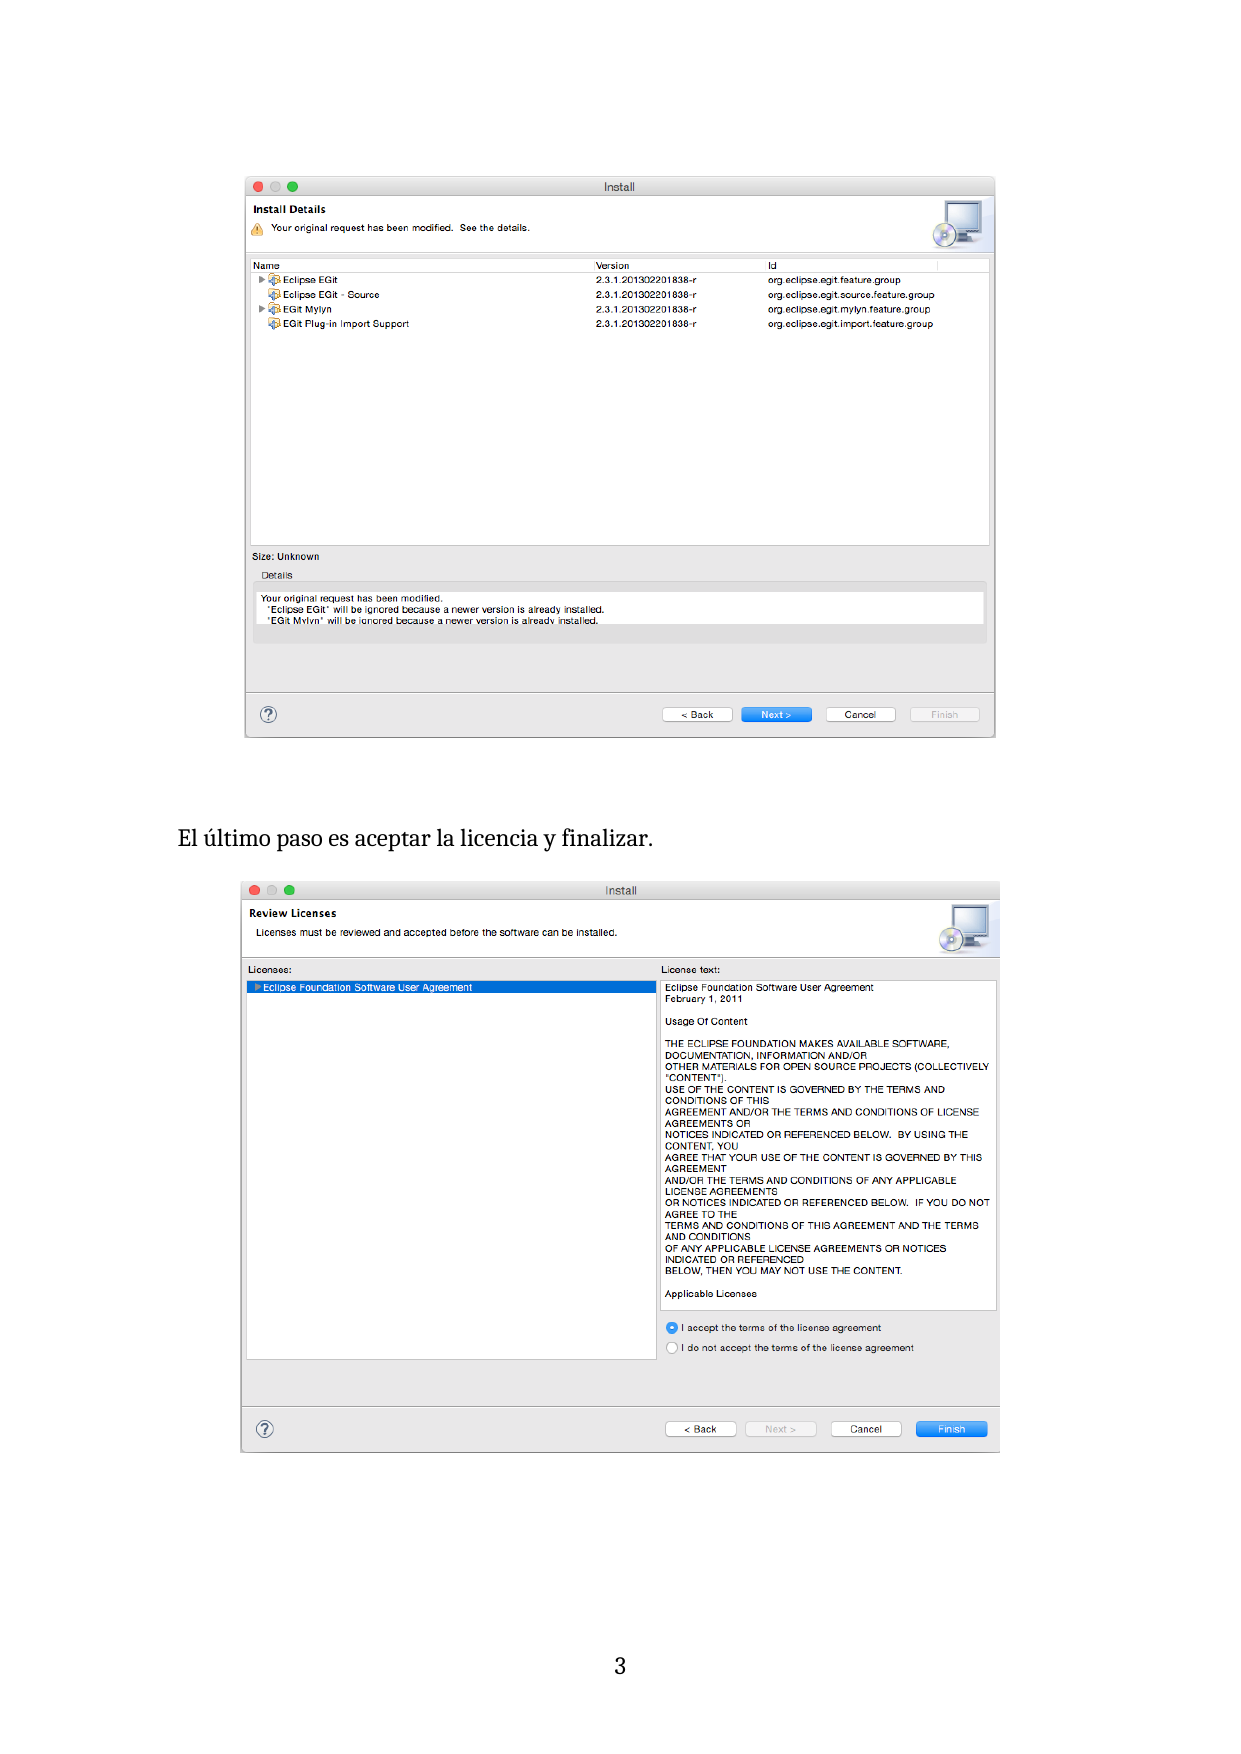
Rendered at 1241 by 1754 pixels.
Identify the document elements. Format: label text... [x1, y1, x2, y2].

picture [244, 176, 996, 738]
text El último paso es aceptar la licencia y finalizar. [177, 824, 1063, 852]
picture [240, 881, 1000, 1453]
